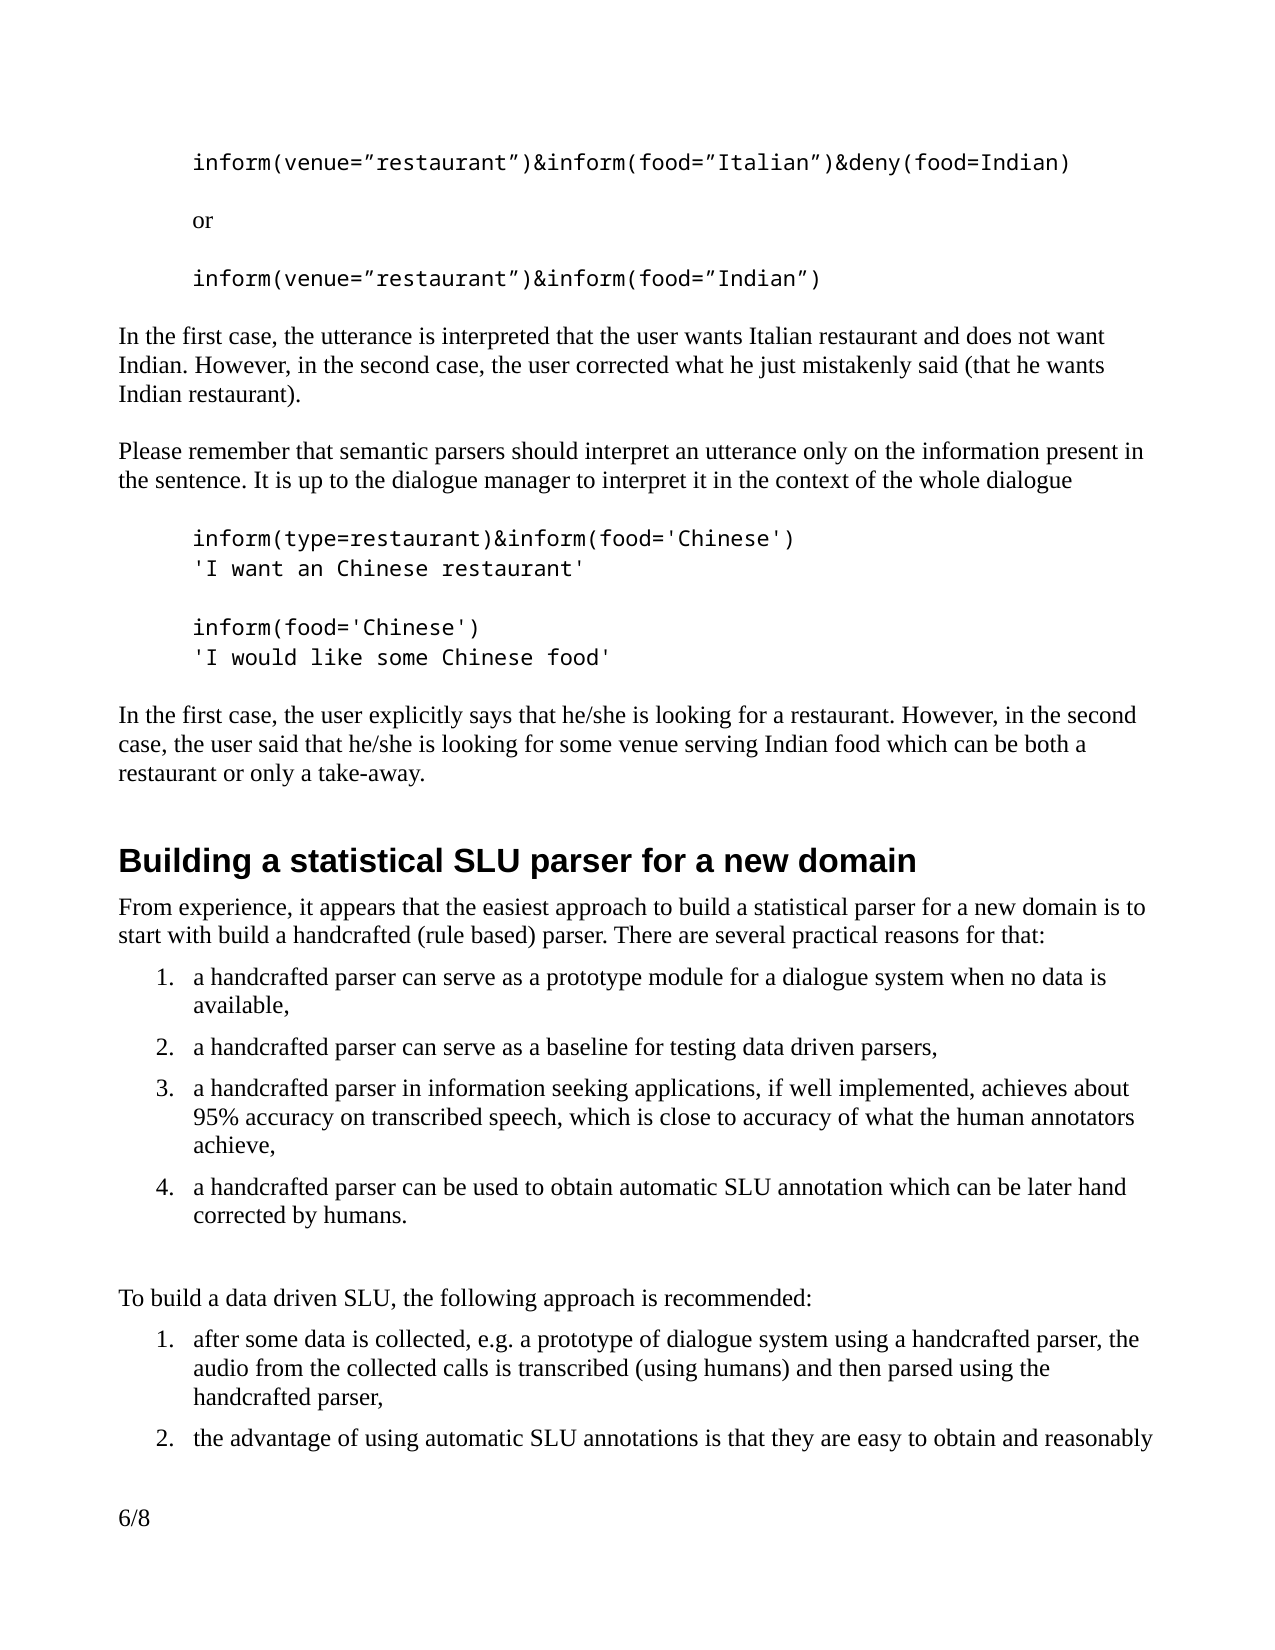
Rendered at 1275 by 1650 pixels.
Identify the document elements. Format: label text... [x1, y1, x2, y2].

list a handcrafted parser can be used to obtain automatic SLU annotation which can be later hand corrected by humans. [156, 1172, 1157, 1229]
text In the first case, the utterance is interpreted that the user wants Italian restaurant and does not want Indian. However, in the second case, the user corrected what he just mistakenly said (that he wants Indian restaurant). [118, 321, 1157, 408]
text From experience, it appears that the easiest approach to build a statistical parser for a new domain is to start with build a handcrafted (rule based) parser. There are several practical reasons for that: [118, 892, 1157, 949]
list a handcrafted parser in information seeking applications, if well implemented, achieves about 95% accuracy on transcribed speech, which is close to accuracy of what the human annotators achieve, [156, 1073, 1157, 1159]
text inform(food='Chinese') [192, 612, 1157, 642]
list a handcrafted parser can serve as a prototype module for a dialogue system when no data is available, [156, 962, 1157, 1019]
text inform(type=restaurant)&inform(food='Chinese') [192, 523, 1157, 552]
text Please remember that semantic parsers should interpret an utterance only on the information present in the sentence. It is up to the dialogue manager to interpret it in the context of the whole dialogue [118, 436, 1157, 494]
text inform(venue=”restaurant”)&inform(food=”Indian”) [118, 263, 1157, 293]
text To build a data driven SLU, the following approach is recommended: [118, 1283, 1157, 1312]
text or [118, 205, 1157, 234]
text In the first case, the user explicitly says that he/she is looking for a restaurant. However, in the second case, the user said that he/she is looking for some venue serving Indian food which can be both a restaurant or only a take-away. [118, 700, 1157, 787]
text 'I want an Chinese restaurant' [192, 552, 1157, 582]
text 'I would like some Chinese food' [192, 642, 1157, 672]
list a handcrafted parser can serve as a baseline for testing data driven parsers, [156, 1032, 1157, 1060]
subtitle Building a statistical SLU parser for a new domain [118, 840, 1157, 879]
list the advantage of using automatic SLU annotations is that they are easy to obtain and reasonably [156, 1423, 1157, 1452]
text inform(venue=”restaurant”)&inform(food=”Italian”)&deny(food=Indian) [118, 147, 1157, 177]
list after some data is collected, e.g. a prototype of dialogue system using a handcrafted parser, the audio from the collected calls is transcribed (using humans) and then parsed using the handcrafted parser, [156, 1324, 1157, 1410]
